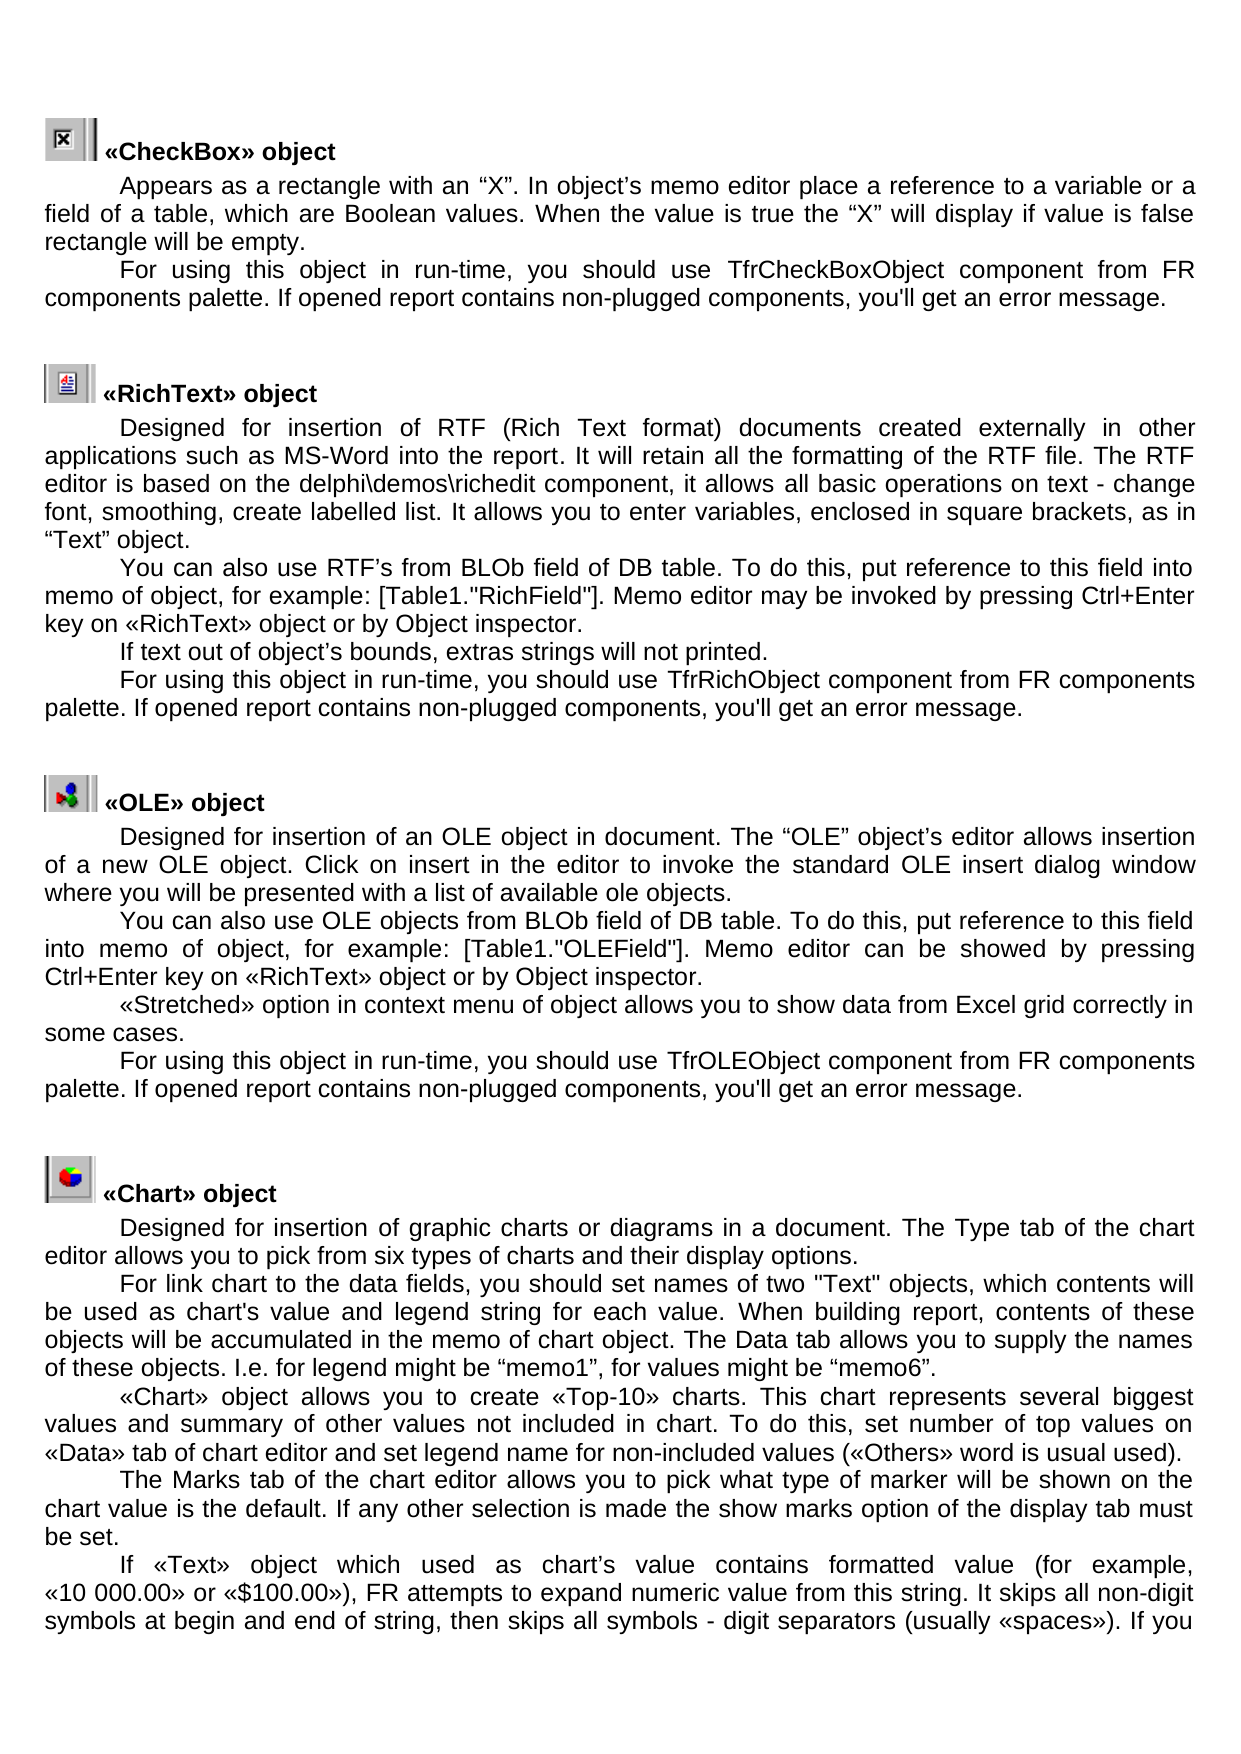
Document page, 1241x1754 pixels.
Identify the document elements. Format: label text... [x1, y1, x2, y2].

text «Stretched» option in context menu of object allows you to show data from Excel grid correctly in some cases. [44, 991, 1196, 1047]
subtitle «Chart» object [44, 1156, 1196, 1208]
subtitle «OLE» object [44, 775, 1196, 816]
text If «Text» object which used as chart’s value contains formatted value (for example, «10 000.00» or «$100.00»), FR attempts to expand numeric value from this string. It skips all non-digit symbols at begin and end of string, then skips all symbols - digit separators (usually «spaces»). If you [44, 1550, 1196, 1634]
text Designed for insertion of RTF (Rich Text format) documents created externally in other applications such as MS-Word into the report. It will retain all the formatting of the RTF file. The RTF editor is based on the delphi\demos\richedit component, it allows all basic operations on text - change font, smoothing, create labelled list. It allows you to enter variables, enclosed in square brackets, as in “Text” object. [44, 414, 1196, 554]
text You can also use RTF’s from BLOb field of DB table. To do this, put reference to this field into memo of object, for example: [Table1."RichField"]. Memo editor may be invoked by pressing Ctrl+Enter key on «RichText» object or by Object inspector. [44, 554, 1196, 638]
text Appears as a rectangle with an “X”. In object’s memo editor place a reference to a variable or a field of a table, which are Boolean values. When the value is true the “X” will display if value is false rectangle will be empty. [44, 172, 1196, 256]
text Designed for insertion of graphic charts or diagrams in a document. The Type tab of the chart editor allows you to pick from six types of charts and their display options. [44, 1214, 1196, 1270]
text For using this object in run-time, you should use TfrRichObject component from FR components palette. If opened report contains non-plugged components, you'll get an error message. [44, 666, 1196, 722]
subtitle «CheckBox» object [44, 118, 1196, 165]
text For using this object in run-time, you should use TfrOLEObject component from FR components palette. If opened report contains non-plugged components, you'll get an error message. [44, 1047, 1196, 1103]
text For link chart to the data fields, you should set names of two "Text" objects, which contents will be used as chart's value and legend string for each value. When building report, contents of these objects will be accumulated in the memo of chart object. The Data tab allows you to supply the names of these objects. I.e. for legend might be “memo1”, for values might be “memo6”. [44, 1270, 1196, 1382]
text For using this object in run-time, you should use TfrCheckBoxObject component from FR components palette. If opened report contains non-plugged components, you'll get an error message. [44, 256, 1196, 312]
text «Chart» object allows you to create «Top-10» charts. This chart represents several biggest values and summary of other values not included in chart. To do this, set number of top values on «Data» tab of chart editor and set legend name for non-included values («Others» word is usual used). [44, 1382, 1196, 1466]
text Designed for insertion of an OLE object in document. The “OLE” object’s editor allows insertion of a new OLE object. Click on insert in the editor to invoke the standard OLE insert dialog window where you will be presented with a list of available ole objects. [44, 823, 1196, 907]
subtitle «RichText» object [44, 365, 1196, 408]
text You can also use OLE objects from BLOb field of DB table. To do this, put reference to this field into memo of object, for example: [Table1."OLEField"]. Memo editor can be showed by pressing Ctrl+Enter key on «RichText» object or by Object inspector. [44, 907, 1196, 991]
text The Marks tab of the chart editor allows you to pick what type of marker will be shown on the chart value is the default. If any other selection is made the show marks option of the display tab must be set. [44, 1466, 1196, 1550]
text If text out of object’s bounds, extras strings will not printed. [44, 638, 1196, 666]
